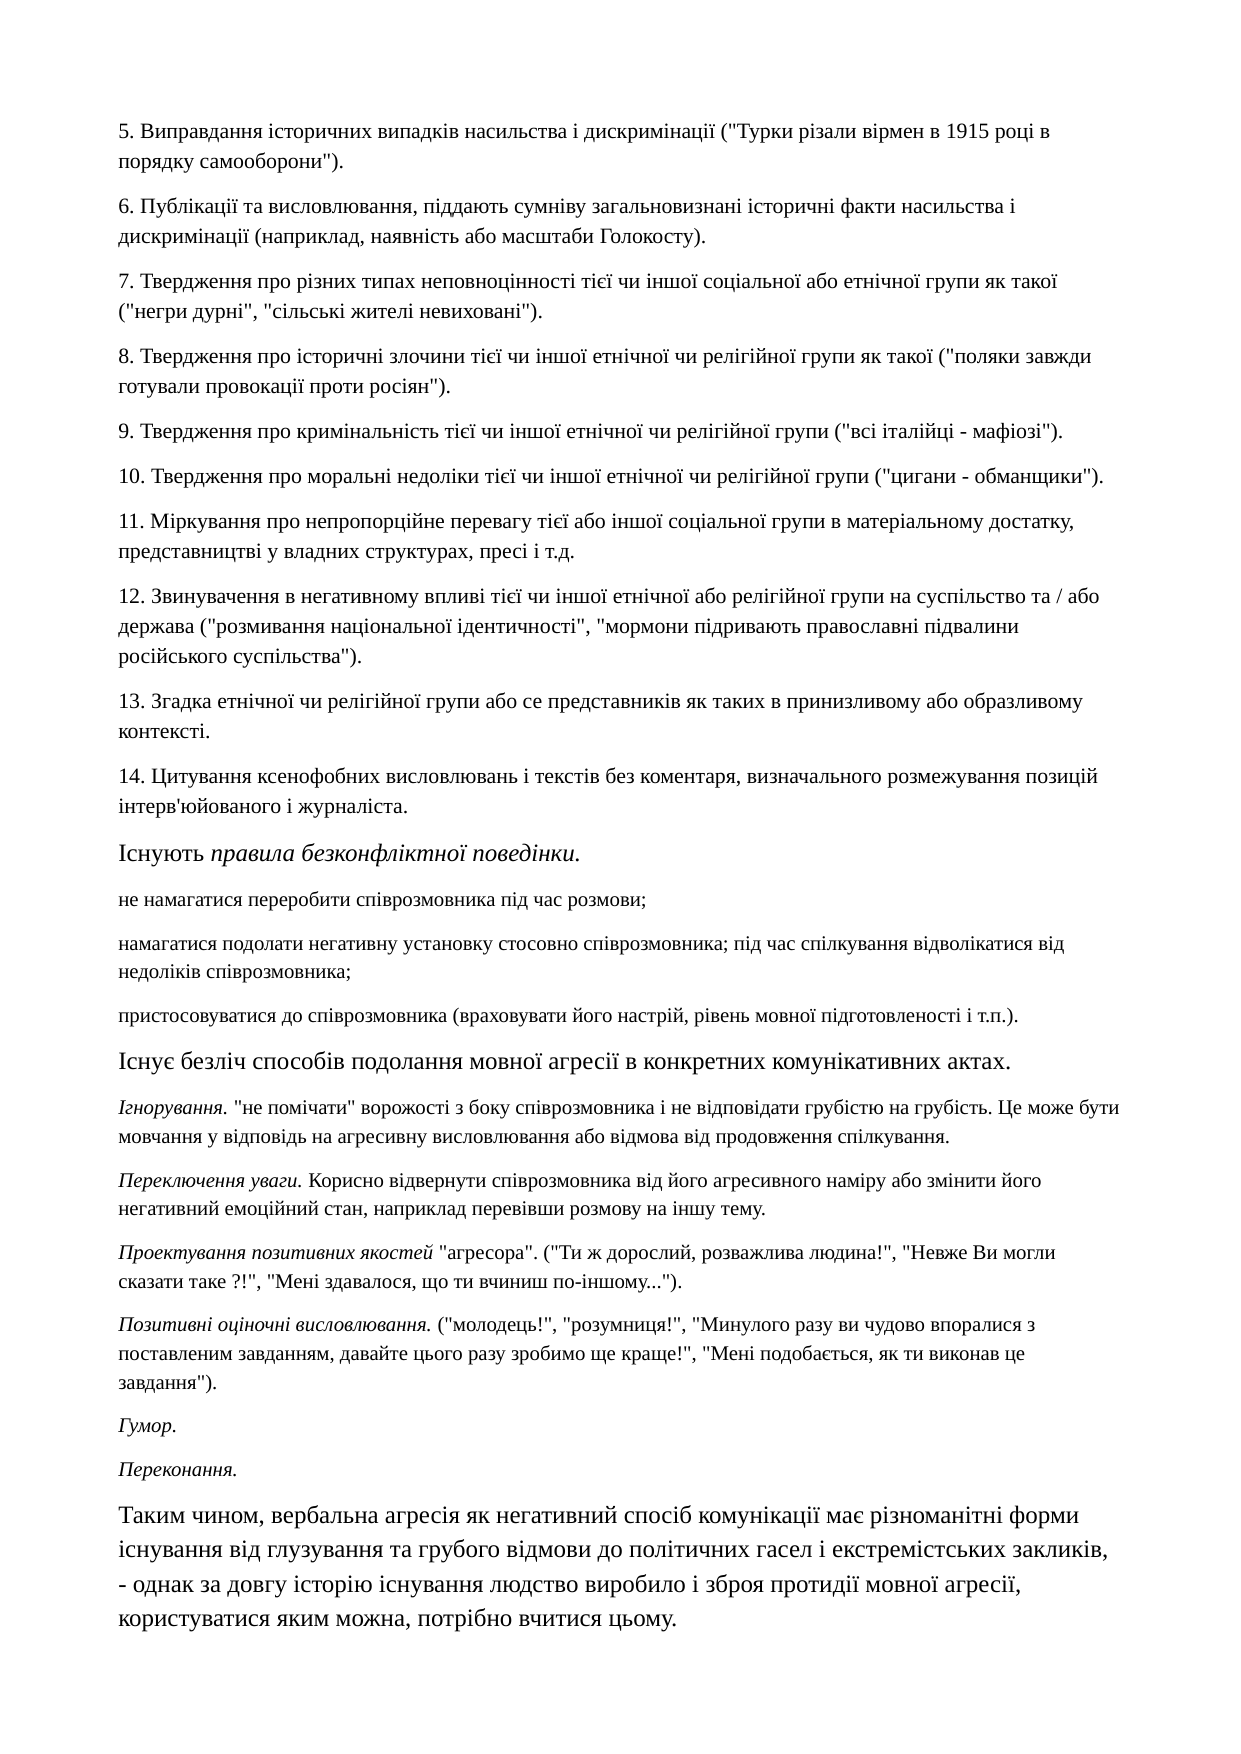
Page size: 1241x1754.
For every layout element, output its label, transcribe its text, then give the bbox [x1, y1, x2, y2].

text Переконання. [118, 1457, 1122, 1481]
text Гумор. [118, 1413, 1122, 1437]
text Існують правила безконфліктної поведінки. [118, 838, 1122, 867]
text Таким чином, вербальна агресія як негативний спосіб комунікації має різноманітні форми існування від глузування та грубого відмови до політичних гасел і екстремістських закликів, - однак за довгу історію існування людство виробило і зброя протидії мовної агресії, користуватися яким можна, потрібно вчитися цьому. [118, 1500, 1122, 1632]
text 9. Твердження про кримінальність тієї чи іншої етнічної чи релігійної групи ("всі італійці - мафіозі"). [118, 418, 1122, 443]
text Позитивні оціночні висловлювання. ("молодець!", "розумниця!", "Минулого разу ви чудово впоралися з поставленим завданням, давайте цього разу зробимо ще краще!", "Мені подобається, як ти виконав це завдання"). [118, 1312, 1122, 1394]
text 14. Цитування ксенофобних висловлювань і текстів без коментаря, визначального розмежування позицій інтерв'юйованого і журналіста. [118, 763, 1122, 818]
text 10. Твердження про моральні недоліки тієї чи іншої етнічної чи релігійної групи ("цигани - обманщики"). [118, 463, 1122, 488]
text 5. Виправдання історичних випадків насильства і дискримінації ("Турки різали вірмен в 1915 році в порядку самооборони"). [118, 118, 1122, 173]
text Проектування позитивних якостей "агресора". ("Ти ж дорослий, розважлива людина!", "Невже Ви могли сказати таке ?!", "Мені здавалося, що ти вчиниш по-іншому..."). [118, 1240, 1122, 1293]
text 11. Міркування про непропорційне перевагу тієї або іншої соціальної групи в матеріальному достатку, представництві у владних структурах, пресі і т.д. [118, 508, 1122, 563]
text Переключення уваги. Корисно відвернути співрозмовника від його агресивного наміру або змінити його негативний емоційний стан, наприклад перевівши розмову на іншу тему. [118, 1167, 1122, 1220]
text 8. Твердження про історичні злочини тієї чи іншої етнічної чи релігійної групи як такої ("поляки завжди готували провокації проти росіян"). [118, 343, 1122, 398]
text пристосовуватися до співрозмовника (враховувати його настрій, рівень мовної підготовленості і т.п.). [118, 1003, 1122, 1027]
text Існує безліч способів подолання мовної агресії в конкретних комунікативних актах. [118, 1046, 1122, 1075]
text 7. Твердження про різних типах неповноцінності тієї чи іншої соціальної або етнічної групи як такої ("негри дурні", "сільські жителі невиховані"). [118, 268, 1122, 323]
text 12. Звинувачення в негативному впливі тієї чи іншої етнічної або релігійної групи на суспільство та / або держава ("розмивання національної ідентичності", "мормони підривають православні підвалини російського суспільства"). [118, 583, 1122, 668]
text 13. Згадка етнічної чи релігійної групи або се представників як таких в принизливому або образливому контексті. [118, 688, 1122, 743]
text Ігнорування. "не помічати" ворожості з боку співрозмовника і не відповідати грубістю на грубість. Це може бути мовчання у відповідь на агресивну висловлювання або відмова від продовження спілкування. [118, 1095, 1122, 1148]
text не намагатися переробити співрозмовника під час розмови; [118, 887, 1122, 911]
text намагатися подолати негативну установку стосовно співрозмовника; під час спілкування відволікатися від недоліків співрозмовника; [118, 930, 1122, 983]
text 6. Публікації та висловлювання, піддають сумніву загальновизнані історичні факти насильства і дискримінації (наприклад, наявність або масштаби Голокосту). [118, 193, 1122, 248]
